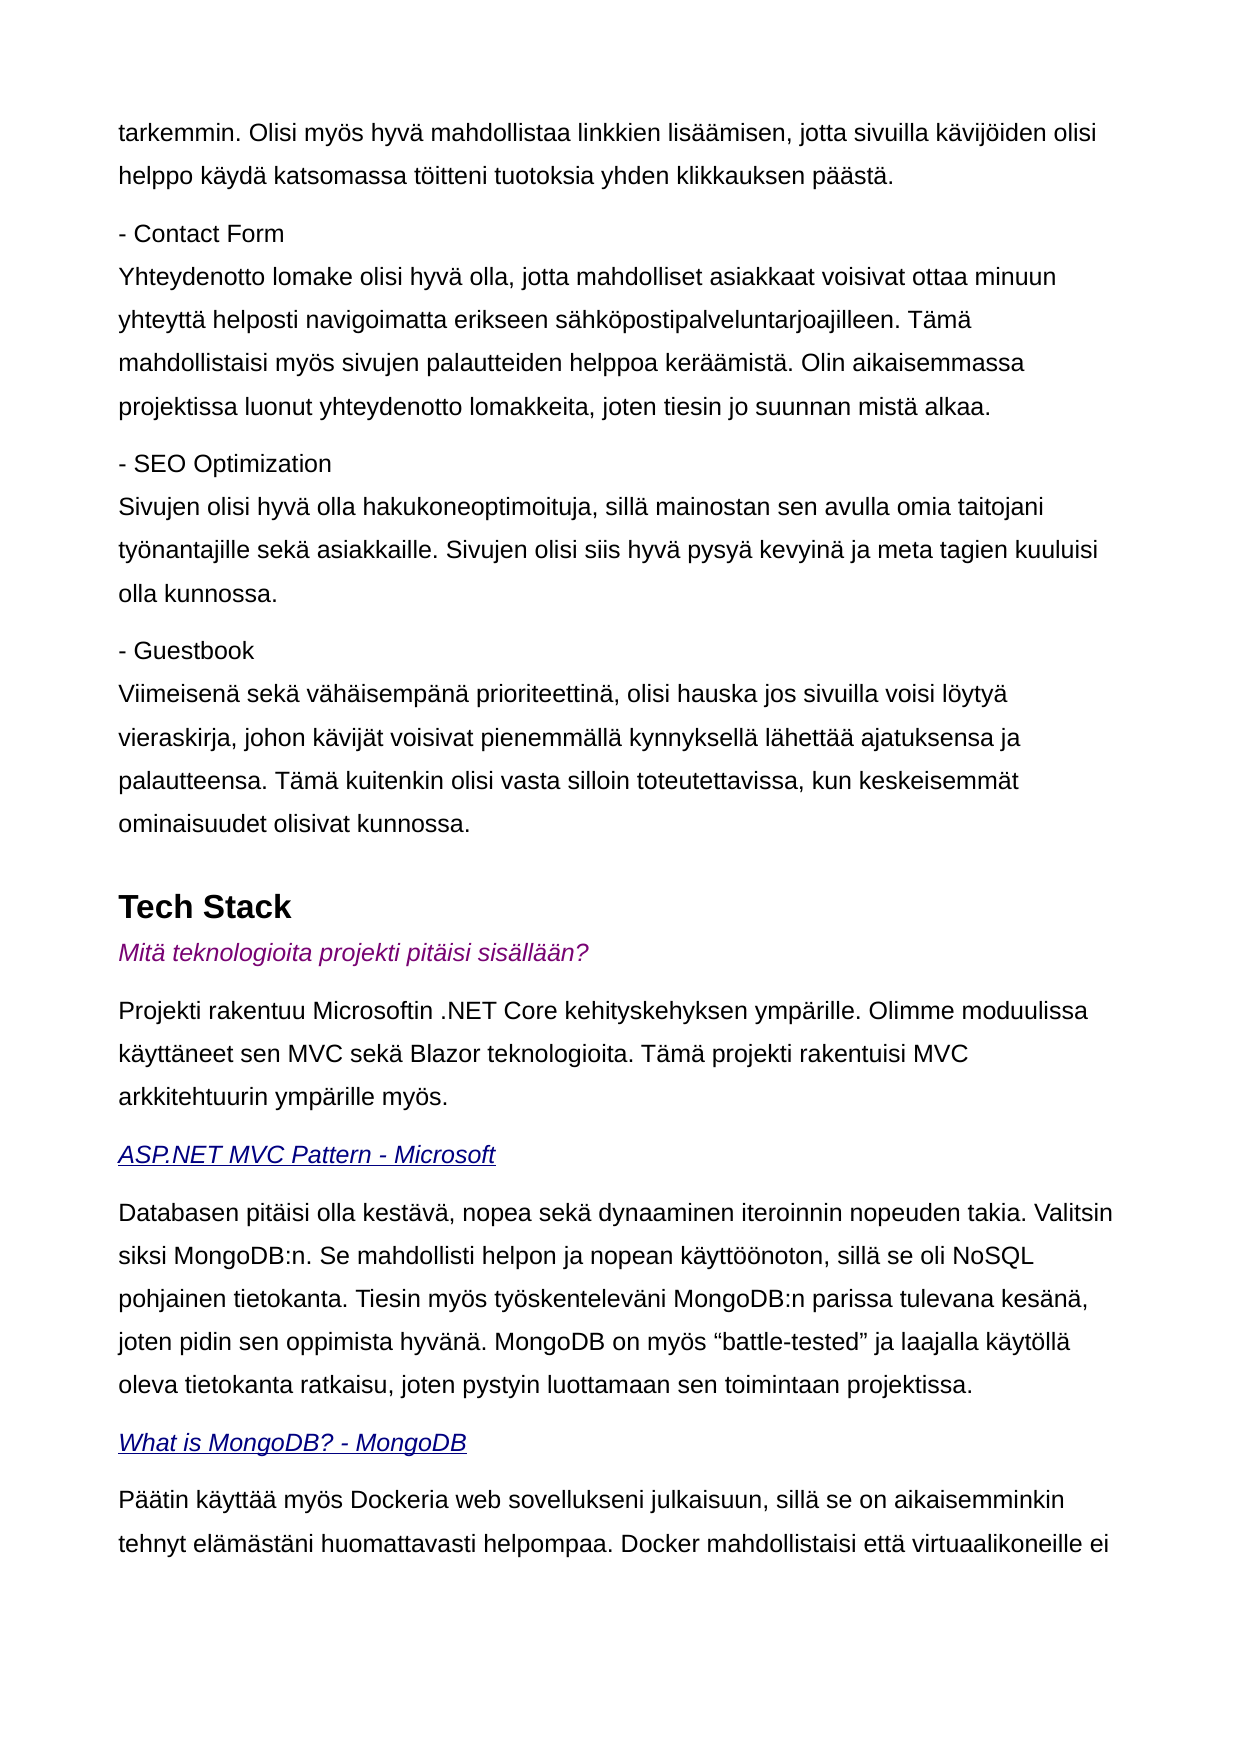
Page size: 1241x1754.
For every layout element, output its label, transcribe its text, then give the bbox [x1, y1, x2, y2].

text tarkemmin. Olisi myös hyvä mahdollistaa linkkien lisäämisen, jotta sivuilla kävijöiden olisi helppo käydä katsomassa töitteni tuotoksia yhden klikkauksen päästä. [118, 118, 1122, 190]
text Databasen pitäisi olla kestävä, nopea sekä dynaaminen iteroinnin nopeuden takia. Valitsin siksi MongoDB:n. Se mahdollisti helpon ja nopean käyttöönoton, sillä se oli NoSQL pohjainen tietokanta. Tiesin myös työskenteleväni MongoDB:n parissa tulevana kesänä, joten pidin sen oppimista hyvänä. MongoDB on myös “battle-tested” ja laajalla käytöllä oleva tietokanta ratkaisu, joten pystyin luottamaan sen toimintaan projektissa. [118, 1198, 1122, 1399]
text Projekti rakentuu Microsoftin .NET Core kehityskehyksen ympärille. Olimme moduulissa käyttäneet sen MVC sekä Blazor teknologioita. Tämä projekti rakentuisi MVC arkkitehtuurin ympärille myös. [118, 996, 1122, 1111]
text Päätin käyttää myös Dockeria web sovellukseni julkaisuun, sillä se on aikaisemminkin tehnyt elämästäni huomattavasti helpompaa. Docker mahdollistaisi että virtuaalikoneille ei [118, 1486, 1122, 1557]
subtitle Tech Stack [118, 887, 1122, 926]
text ASP.NET MVC Pattern - Microsoft [118, 1140, 1122, 1169]
text - SEO Optimization Sivujen olisi hyvä olla hakukoneoptimoituja, sillä mainostan sen avulla omia taitojani työnantajille sekä asiakkaille. Sivujen olisi siis hyvä pysyä kevyinä ja meta tagien kuuluisi olla kunnossa. [118, 449, 1122, 607]
text Mitä teknologioita projekti pitäisi sisällään? [118, 938, 1122, 967]
text - Guestbook Viimeisenä sekä vähäisempänä prioriteettinä, olisi hauska jos sivuilla voisi löytyä vieraskirja, johon kävijät voisivat pienemmällä kynnyksellä lähettää ajatuksensa ja palautteensa. Tämä kuitenkin olisi vasta silloin toteutettavissa, kun keskeisemmät ominaisuudet olisivat kunnossa. [118, 636, 1122, 837]
text - Contact Form Yhteydenotto lomake olisi hyvä olla, jotta mahdolliset asiakkaat voisivat ottaa minuun yhteyttä helposti navigoimatta erikseen sähköpostipalveluntarjoajilleen. Tämä mahdollistaisi myös sivujen palautteiden helppoa keräämistä. Olin aikaisemmassa projektissa luonut yhteydenotto lomakkeita, joten tiesin jo suunnan mistä alkaa. [118, 219, 1122, 420]
text What is MongoDB? - MongoDB [118, 1428, 1122, 1457]
